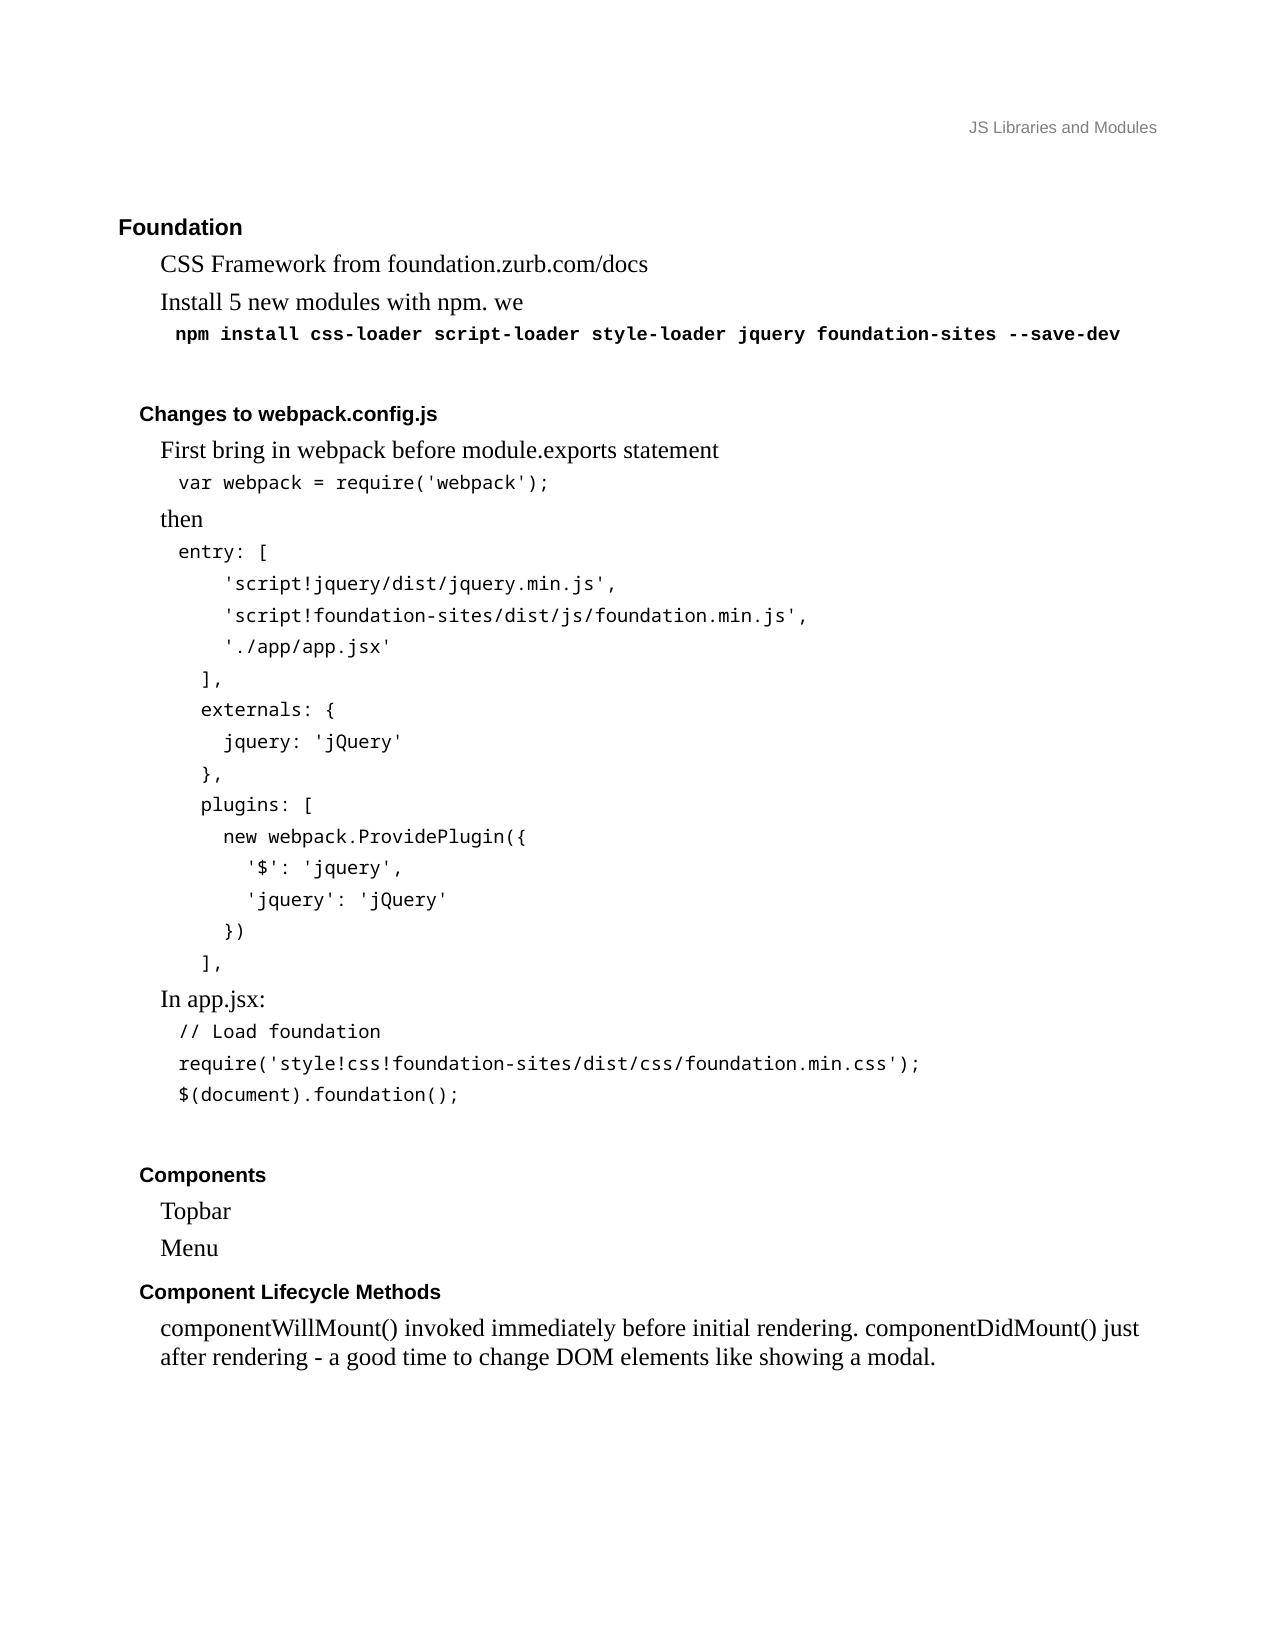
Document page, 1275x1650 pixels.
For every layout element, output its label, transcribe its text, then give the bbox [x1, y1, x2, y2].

subtitle Changes to webpack.config.js [139, 402, 1157, 426]
text CSS Framework from foundation.zurb.com/docs [160, 249, 1157, 278]
text In app.jsx: [160, 984, 1157, 1012]
text require('style!css!foundation-sites/dist/css/foundation.min.css'); [178, 1050, 1157, 1076]
text componentWillMount() invoked immediately before initial rendering. componentDidMount() just after rendering - a good time to change DOM elements like showing a modal. [160, 1313, 1157, 1371]
subtitle Foundation [118, 214, 1157, 241]
text 'script!foundation-sites/dist/js/foundation.min.js', [178, 602, 1157, 627]
text jquery: 'jQuery' [178, 728, 1157, 754]
text var webpack = require('webpack'); [178, 469, 1157, 495]
text First bring in webpack before module.exports statement [160, 435, 1157, 463]
text npm install css-loader script-loader style-loader jquery foundation-sites --save-dev [175, 325, 1157, 346]
text new webpack.ProvidePlugin({ [178, 823, 1157, 848]
text 'jquery': 'jQuery' [178, 886, 1157, 912]
text Menu [160, 1233, 1157, 1262]
text entry: [ [178, 539, 1157, 564]
text }) [178, 918, 1157, 943]
text ], [178, 949, 1157, 975]
text './app/app.jsx' [178, 633, 1157, 659]
text then [160, 504, 1157, 533]
text Install 5 new modules with npm. we [160, 287, 1157, 316]
text Topbar [160, 1196, 1157, 1224]
text '$': 'jquery', [178, 854, 1157, 880]
text 'script!jquery/dist/jquery.min.js', [178, 570, 1157, 596]
subtitle Component Lifecycle Methods [139, 1280, 1157, 1304]
text externals: { [178, 697, 1157, 722]
subtitle Components [139, 1163, 1157, 1187]
text ], [178, 665, 1157, 691]
text }, [178, 760, 1157, 785]
text $(document).foundation(); [178, 1082, 1157, 1107]
text // Load foundation [178, 1018, 1157, 1044]
text plugins: [ [178, 791, 1157, 817]
